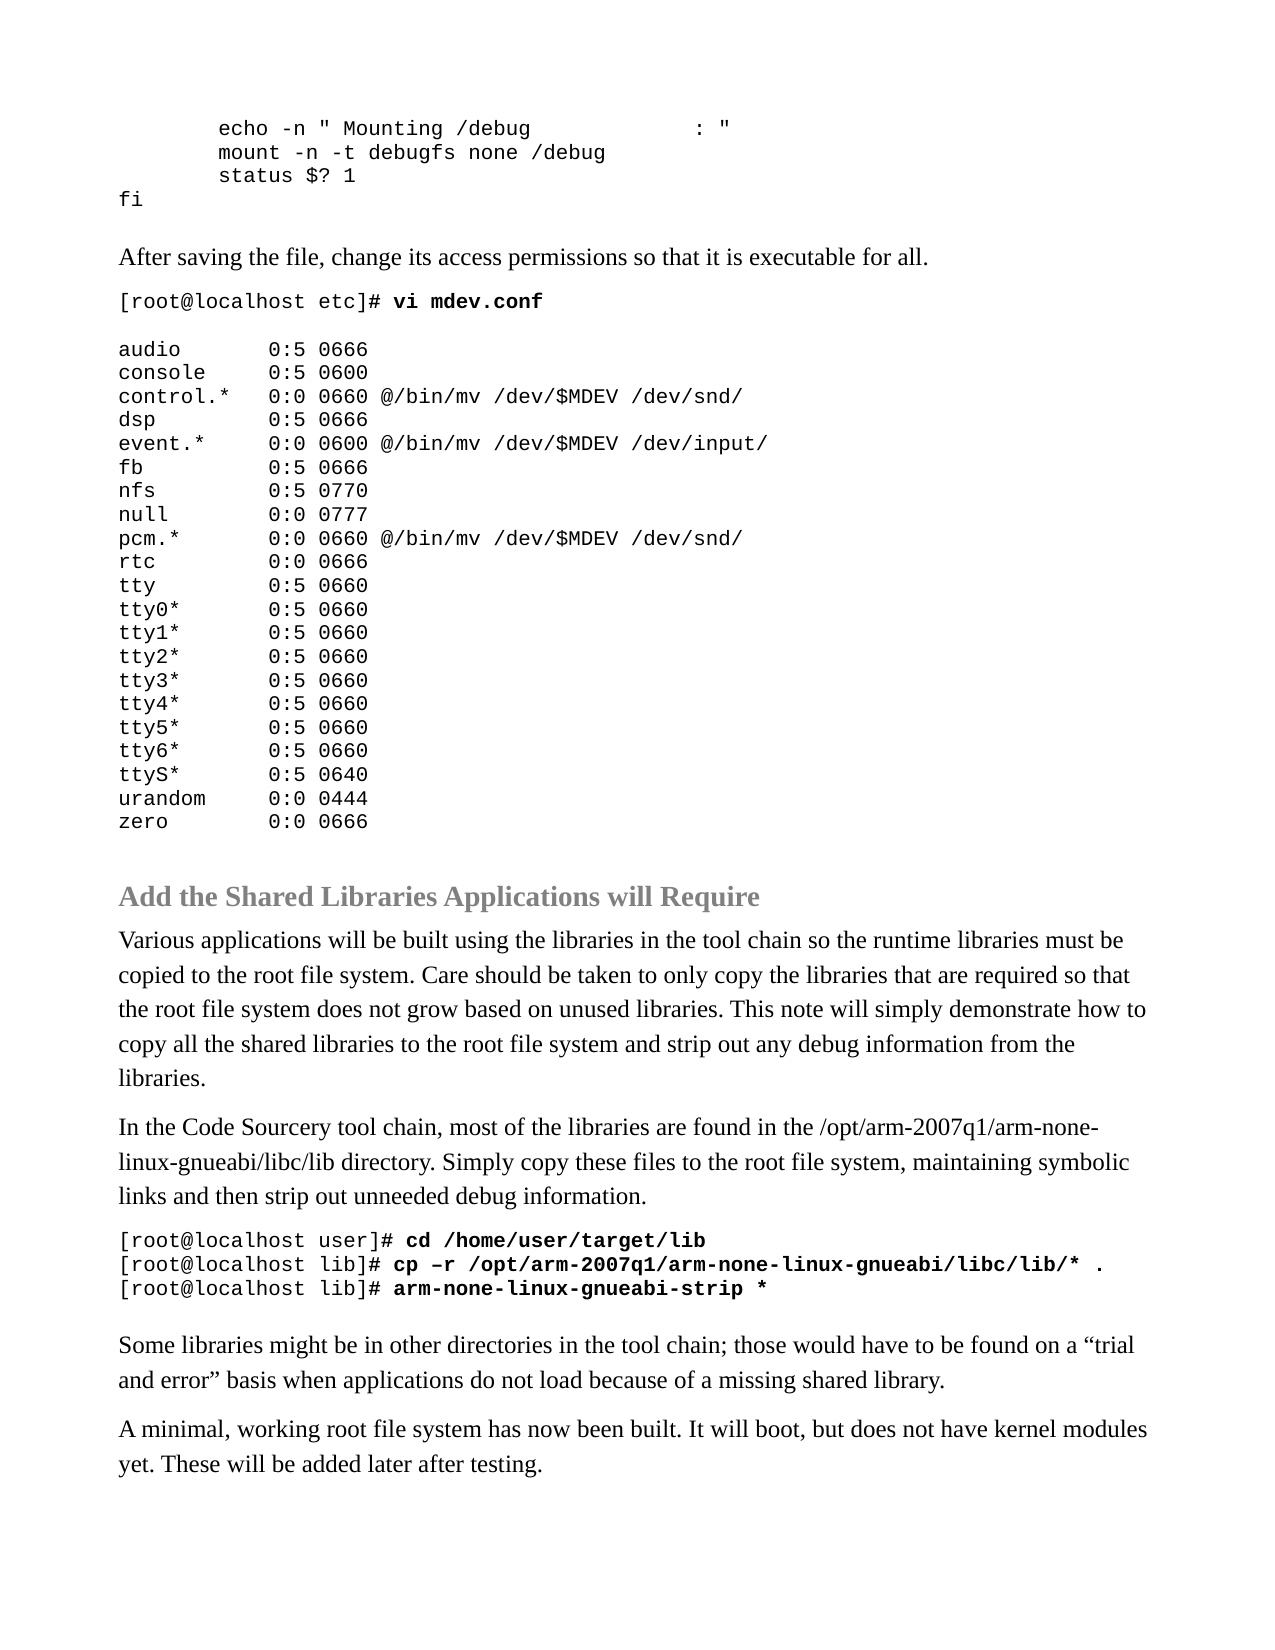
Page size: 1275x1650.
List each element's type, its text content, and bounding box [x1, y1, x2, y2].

text After saving the file, change its access permissions so that it is executable for all. [118, 242, 1157, 271]
text audio 0:5 0666 [118, 338, 1157, 362]
text null 0:0 0777 [118, 504, 1157, 528]
text pcm.* 0:0 0660 @/bin/mv /dev/$MDEV /dev/snd/ [118, 528, 1157, 551]
text tty2* 0:5 0660 [118, 646, 1157, 669]
text rtc 0:0 0666 [118, 551, 1157, 575]
text tty 0:5 0660 [118, 575, 1157, 599]
text mount -n -t debugfs none /debug [118, 142, 1157, 165]
text nfs 0:5 0770 [118, 480, 1157, 504]
text tty0* 0:5 0660 [118, 599, 1157, 622]
text tty5* 0:5 0660 [118, 717, 1157, 741]
text console 0:5 0600 [118, 362, 1157, 386]
text tty6* 0:5 0660 [118, 741, 1157, 764]
text tty1* 0:5 0660 [118, 622, 1157, 646]
text event.* 0:0 0600 @/bin/mv /dev/$MDEV /dev/input/ [118, 433, 1157, 457]
text status $? 1 [118, 165, 1157, 189]
text ttyS* 0:5 0640 [118, 764, 1157, 788]
text zero 0:0 0666 [118, 811, 1157, 835]
text tty3* 0:5 0660 [118, 669, 1157, 693]
text [root@localhost etc]# vi mdev.conf [118, 291, 1157, 315]
text fb 0:5 0666 [118, 457, 1157, 480]
text dsp 0:5 0666 [118, 409, 1157, 433]
text Some libraries might be in other directories in the tool chain; those would have to be found on a “trial and error” basis when applications do not load because of a missing shared library. [118, 1331, 1157, 1394]
text control.* 0:0 0660 @/bin/mv /dev/$MDEV /dev/snd/ [118, 386, 1157, 409]
text echo -n " Mounting /debug : " [118, 118, 1157, 142]
text urandom 0:0 0444 [118, 788, 1157, 811]
subtitle Add the Shared Libraries Applications will Require [118, 879, 1157, 913]
text [root@localhost lib]# arm-none-linux-gnueabi-strip * [118, 1277, 1157, 1301]
text [root@localhost lib]# cp –r /opt/arm-2007q1/arm-none-linux-gnueabi/libc/lib/* . [118, 1254, 1157, 1277]
text Various applications will be built using the libraries in the tool chain so the runtime libraries must be copied to the root file system. Care should be taken to only copy the libraries that are required so that the root file system does not grow based on unused libraries. This note will simply demonstrate how to copy all the shared libraries to the root file system and strip out any debug information from the libraries. [118, 925, 1157, 1092]
text fi [118, 189, 1157, 213]
text tty4* 0:5 0660 [118, 693, 1157, 717]
text In the Code Sourcery tool chain, most of the libraries are found in the /opt/arm-2007q1/arm-none-linux-gnueabi/libc/lib directory. Simply copy these files to the root file system, maintaining symbolic links and then strip out unneeded debug information. [118, 1112, 1157, 1210]
text A minimal, working root file system has now been built. It will boot, but does not have kernel modules yet. These will be added later after testing. [118, 1414, 1157, 1477]
text [root@localhost user]# cd /home/user/target/lib [118, 1230, 1157, 1254]
